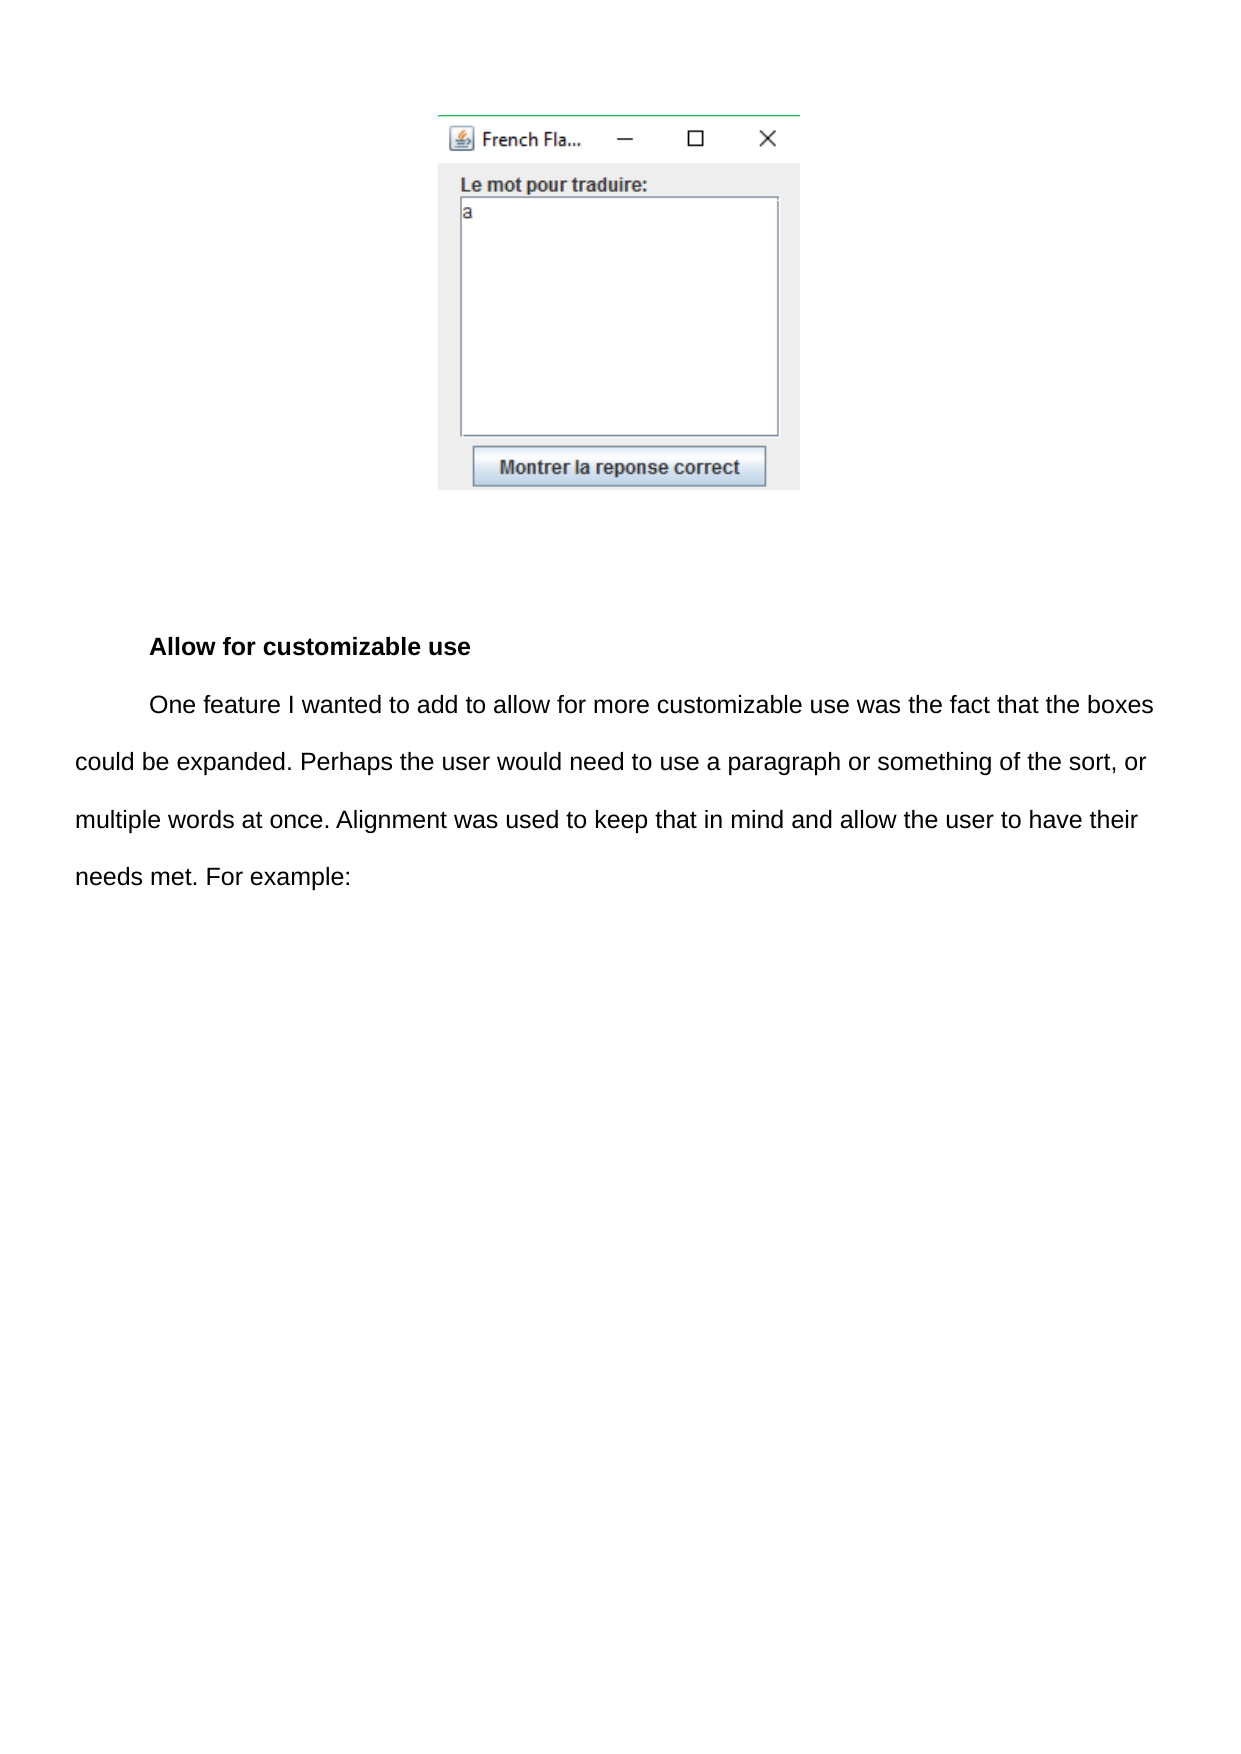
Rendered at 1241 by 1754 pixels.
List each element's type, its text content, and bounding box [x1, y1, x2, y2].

text One feature I wanted to add to allow for more customizable use was the fact that the boxes could be expanded. Perhaps the user would need to use a paragraph or something of the sort, or multiple words at once. Alignment was used to keep that in mind and allow the user to have their needs met. For example: [75, 690, 1163, 891]
text Allow for customizable use [75, 632, 1163, 661]
